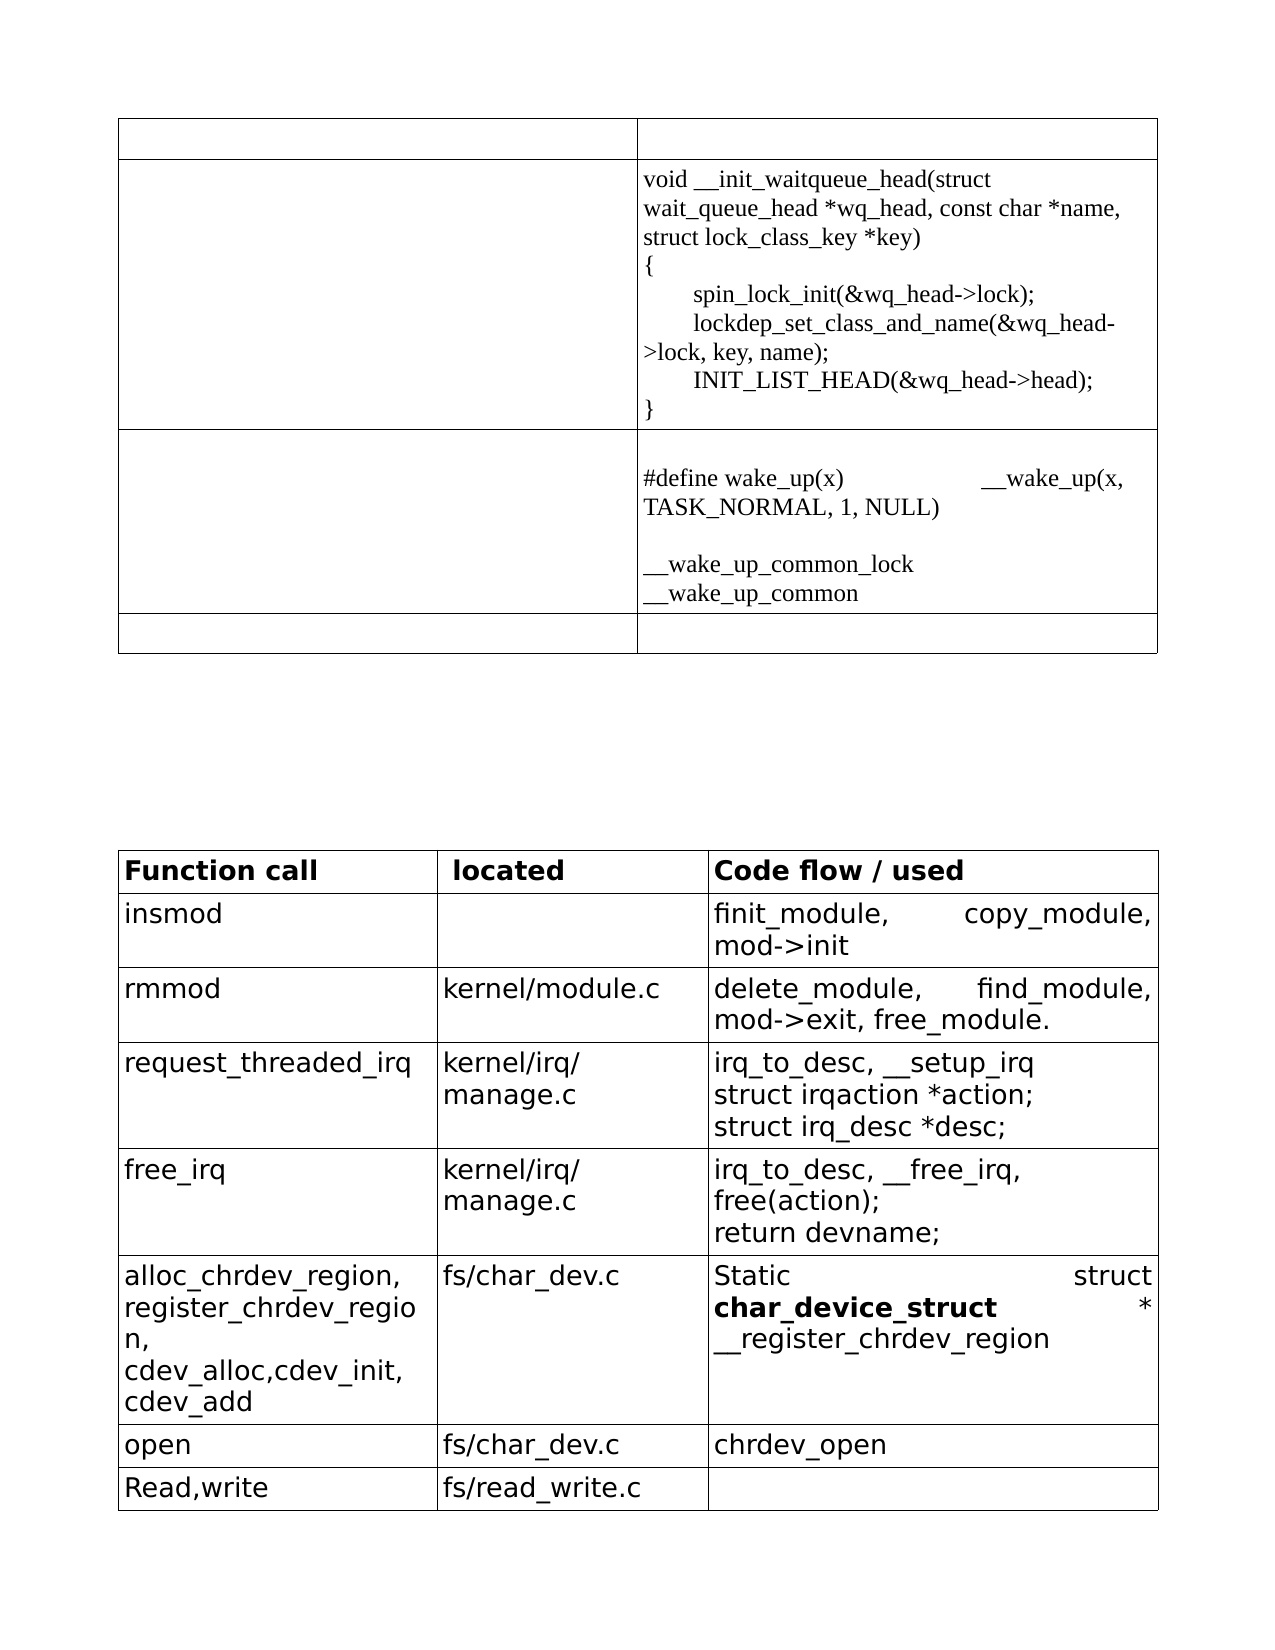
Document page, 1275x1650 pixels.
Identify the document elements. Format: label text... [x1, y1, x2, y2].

table_cell free_irq [119, 1149, 437, 1254]
table_cell [709, 1468, 1158, 1510]
table_cell open [119, 1425, 437, 1467]
table_cell rmmod [119, 968, 437, 1042]
table_cell kernel/module.c [438, 968, 708, 1042]
table_cell [638, 614, 1157, 653]
table_cell delete_module, find_module, mod->exit, free_module. [709, 968, 1158, 1042]
table_header Code flow / used [709, 851, 1158, 893]
table_cell insmod [119, 894, 437, 967]
table_cell [119, 430, 637, 613]
table_header located [438, 851, 708, 893]
table_cell Read,write [119, 1468, 437, 1510]
table_cell request_threaded_irq [119, 1043, 437, 1148]
table_cell finit_module, copy_module, mod->init [709, 894, 1158, 967]
table_cell Static struct char_device_struct * __register_chrdev_region [709, 1256, 1158, 1424]
table_cell irq_to_desc, __setup_irq struct irqaction *action; struct irq_desc *desc; [709, 1043, 1158, 1148]
table_cell #define wake_up(x) __wake_up(x, TASK_NORMAL, 1, NULL) __wake_up_common_lock __wake_up_common [638, 430, 1157, 613]
table_cell void __init_waitqueue_head(struct wait_queue_head *wq_head, const char *name, struct lock_class_key *key) { spin_lock_init(&wq_head->lock); lockdep_set_class_and_name(&wq_head->lock, key, name); INIT_LIST_HEAD(&wq_head->head); } [638, 160, 1157, 429]
table_cell kernel/irq/manage.c [438, 1149, 708, 1254]
table_cell [119, 614, 637, 653]
table_cell chrdev_open [709, 1425, 1158, 1467]
table_cell fs/char_dev.c [438, 1256, 708, 1424]
table_cell [119, 119, 637, 158]
table_cell [438, 894, 708, 967]
table_cell irq_to_desc, __free_irq, free(action); return devname; [709, 1149, 1158, 1254]
table_cell [119, 160, 637, 429]
table_cell alloc_chrdev_region, register_chrdev_region, cdev_alloc,cdev_init, cdev_add [119, 1256, 437, 1424]
table_cell fs/char_dev.c [438, 1425, 708, 1467]
table_header Function call [119, 851, 437, 893]
table_cell kernel/irq/manage.c [438, 1043, 708, 1148]
table_cell fs/read_write.c [438, 1468, 708, 1510]
table_cell [638, 119, 1157, 158]
